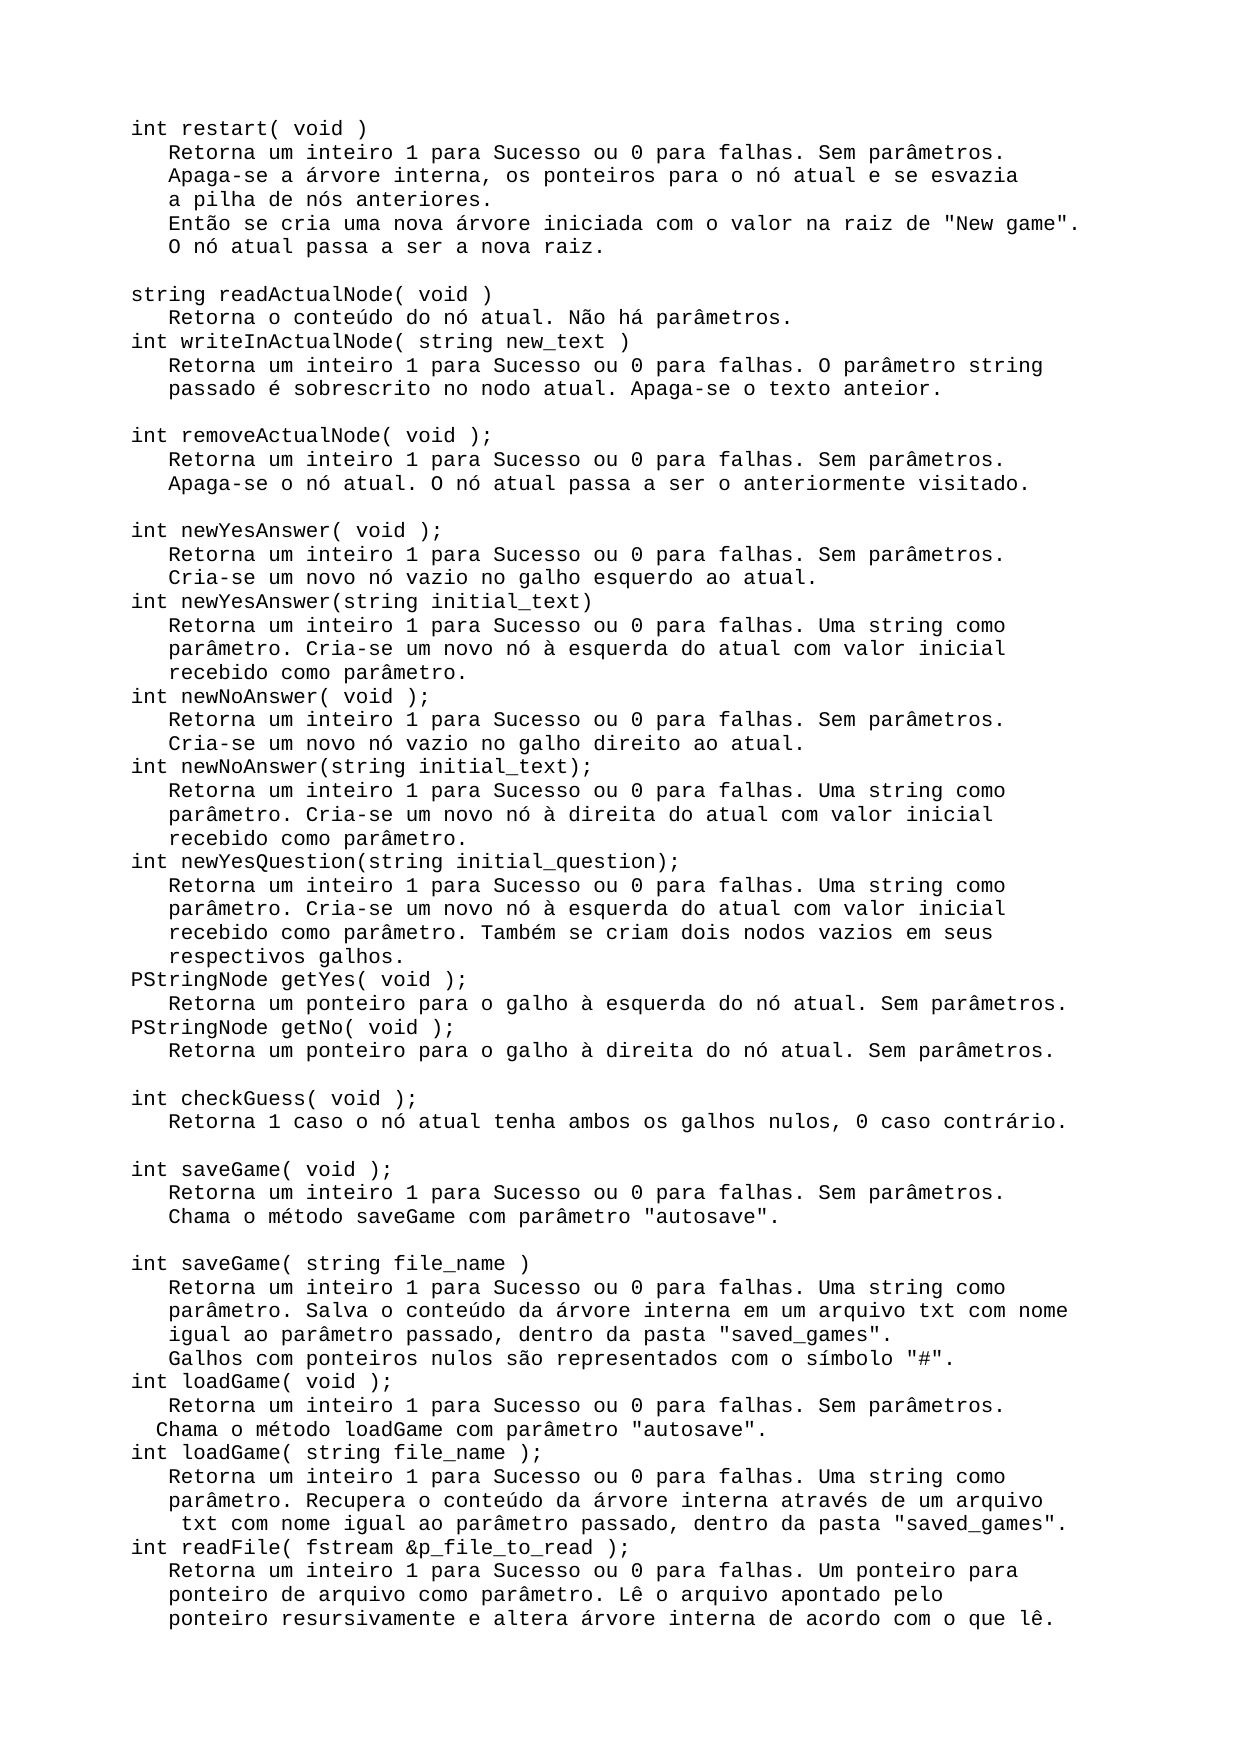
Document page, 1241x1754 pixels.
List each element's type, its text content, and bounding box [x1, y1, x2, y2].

text int saveGame( string file_name ) [118, 1253, 1122, 1277]
text Retorna um ponteiro para o galho à esquerda do nó atual. Sem parâmetros. [118, 993, 1122, 1017]
text igual ao parâmetro passado, dentro da pasta "saved_games". [118, 1324, 1122, 1348]
text recebido como parâmetro. [118, 662, 1122, 686]
text int saveGame( void ); [118, 1158, 1122, 1182]
text int newYesAnswer(string initial_text) [118, 591, 1122, 615]
text Retorna um inteiro 1 para Sucesso ou 0 para falhas. Sem parâmetros. [118, 544, 1122, 567]
text recebido como parâmetro. Também se criam dois nodos vazios em seus [118, 922, 1122, 946]
text passado é sobrescrito no nodo atual. Apaga-se o texto anteior. [118, 378, 1122, 402]
text O nó atual passa a ser a nova raiz. [118, 236, 1122, 260]
text int newNoAnswer( void ); [118, 686, 1122, 709]
text ponteiro resursivamente e altera árvore interna de acordo com o que lê. [118, 1608, 1122, 1631]
text int loadGame( string file_name ); [118, 1442, 1122, 1466]
text Retorna um inteiro 1 para Sucesso ou 0 para falhas. Sem parâmetros. [118, 142, 1122, 165]
text parâmetro. Cria-se um novo nó à direita do atual com valor inicial [118, 804, 1122, 827]
text Retorna o conteúdo do nó atual. Não há parâmetros. [118, 307, 1122, 331]
text Retorna um inteiro 1 para Sucesso ou 0 para falhas. Sem parâmetros. [118, 1182, 1122, 1206]
text int checkGuess( void ); [118, 1088, 1122, 1111]
text Retorna um inteiro 1 para Sucesso ou 0 para falhas. Uma string como [118, 875, 1122, 898]
text PStringNode getYes( void ); [118, 969, 1122, 993]
text parâmetro. Recupera o conteúdo da árvore interna através de um arquivo [118, 1489, 1122, 1513]
text Então se cria uma nova árvore iniciada com o valor na raiz de "New game". [118, 213, 1122, 236]
text Retorna um inteiro 1 para Sucesso ou 0 para falhas. Sem parâmetros. [118, 709, 1122, 733]
text Retorna um ponteiro para o galho à direita do nó atual. Sem parâmetros. [118, 1040, 1122, 1064]
text Cria-se um novo nó vazio no galho direito ao atual. [118, 733, 1122, 757]
text parâmetro. Cria-se um novo nó à esquerda do atual com valor inicial [118, 638, 1122, 662]
text Retorna 1 caso o nó atual tenha ambos os galhos nulos, 0 caso contrário. [118, 1111, 1122, 1135]
text Retorna um inteiro 1 para Sucesso ou 0 para falhas. Um ponteiro para [118, 1561, 1122, 1584]
text int newYesQuestion(string initial_question); [118, 851, 1122, 875]
text string readActualNode( void ) [118, 284, 1122, 307]
text int loadGame( void ); [118, 1371, 1122, 1395]
text int writeInActualNode( string new_text ) [118, 331, 1122, 354]
text Retorna um inteiro 1 para Sucesso ou 0 para falhas. Uma string como [118, 1466, 1122, 1489]
text Retorna um inteiro 1 para Sucesso ou 0 para falhas. Sem parâmetros. [118, 1395, 1122, 1419]
text Retorna um inteiro 1 para Sucesso ou 0 para falhas. Uma string como [118, 780, 1122, 804]
text Retorna um inteiro 1 para Sucesso ou 0 para falhas. O parâmetro string [118, 354, 1122, 378]
text ponteiro de arquivo como parâmetro. Lê o arquivo apontado pelo [118, 1584, 1122, 1608]
text int newYesAnswer( void ); [118, 520, 1122, 544]
text txt com nome igual ao parâmetro passado, dentro da pasta "saved_games". [118, 1513, 1122, 1537]
text PStringNode getNo( void ); [118, 1017, 1122, 1040]
text Apaga-se o nó atual. O nó atual passa a ser o anteriormente visitado. [118, 473, 1122, 496]
text int removeActualNode( void ); [118, 426, 1122, 449]
text int newNoAnswer(string initial_text); [118, 757, 1122, 780]
text Retorna um inteiro 1 para Sucesso ou 0 para falhas. Sem parâmetros. [118, 449, 1122, 473]
text parâmetro. Salva o conteúdo da árvore interna em um arquivo txt com nome [118, 1300, 1122, 1324]
text respectivos galhos. [118, 946, 1122, 969]
text Chama o método loadGame com parâmetro "autosave". [118, 1419, 1122, 1442]
text int readFile( fstream &p_file_to_read ); [118, 1537, 1122, 1561]
text Chama o método saveGame com parâmetro "autosave". [118, 1206, 1122, 1229]
text recebido como parâmetro. [118, 827, 1122, 851]
text parâmetro. Cria-se um novo nó à esquerda do atual com valor inicial [118, 898, 1122, 922]
text Retorna um inteiro 1 para Sucesso ou 0 para falhas. Uma string como [118, 1277, 1122, 1300]
text a pilha de nós anteriores. [118, 189, 1122, 213]
text Galhos com ponteiros nulos são representados com o símbolo "#". [118, 1348, 1122, 1371]
text Cria-se um novo nó vazio no galho esquerdo ao atual. [118, 567, 1122, 591]
text Retorna um inteiro 1 para Sucesso ou 0 para falhas. Uma string como [118, 615, 1122, 638]
text Apaga-se a árvore interna, os ponteiros para o nó atual e se esvazia [118, 165, 1122, 189]
text int restart( void ) [118, 118, 1122, 142]
